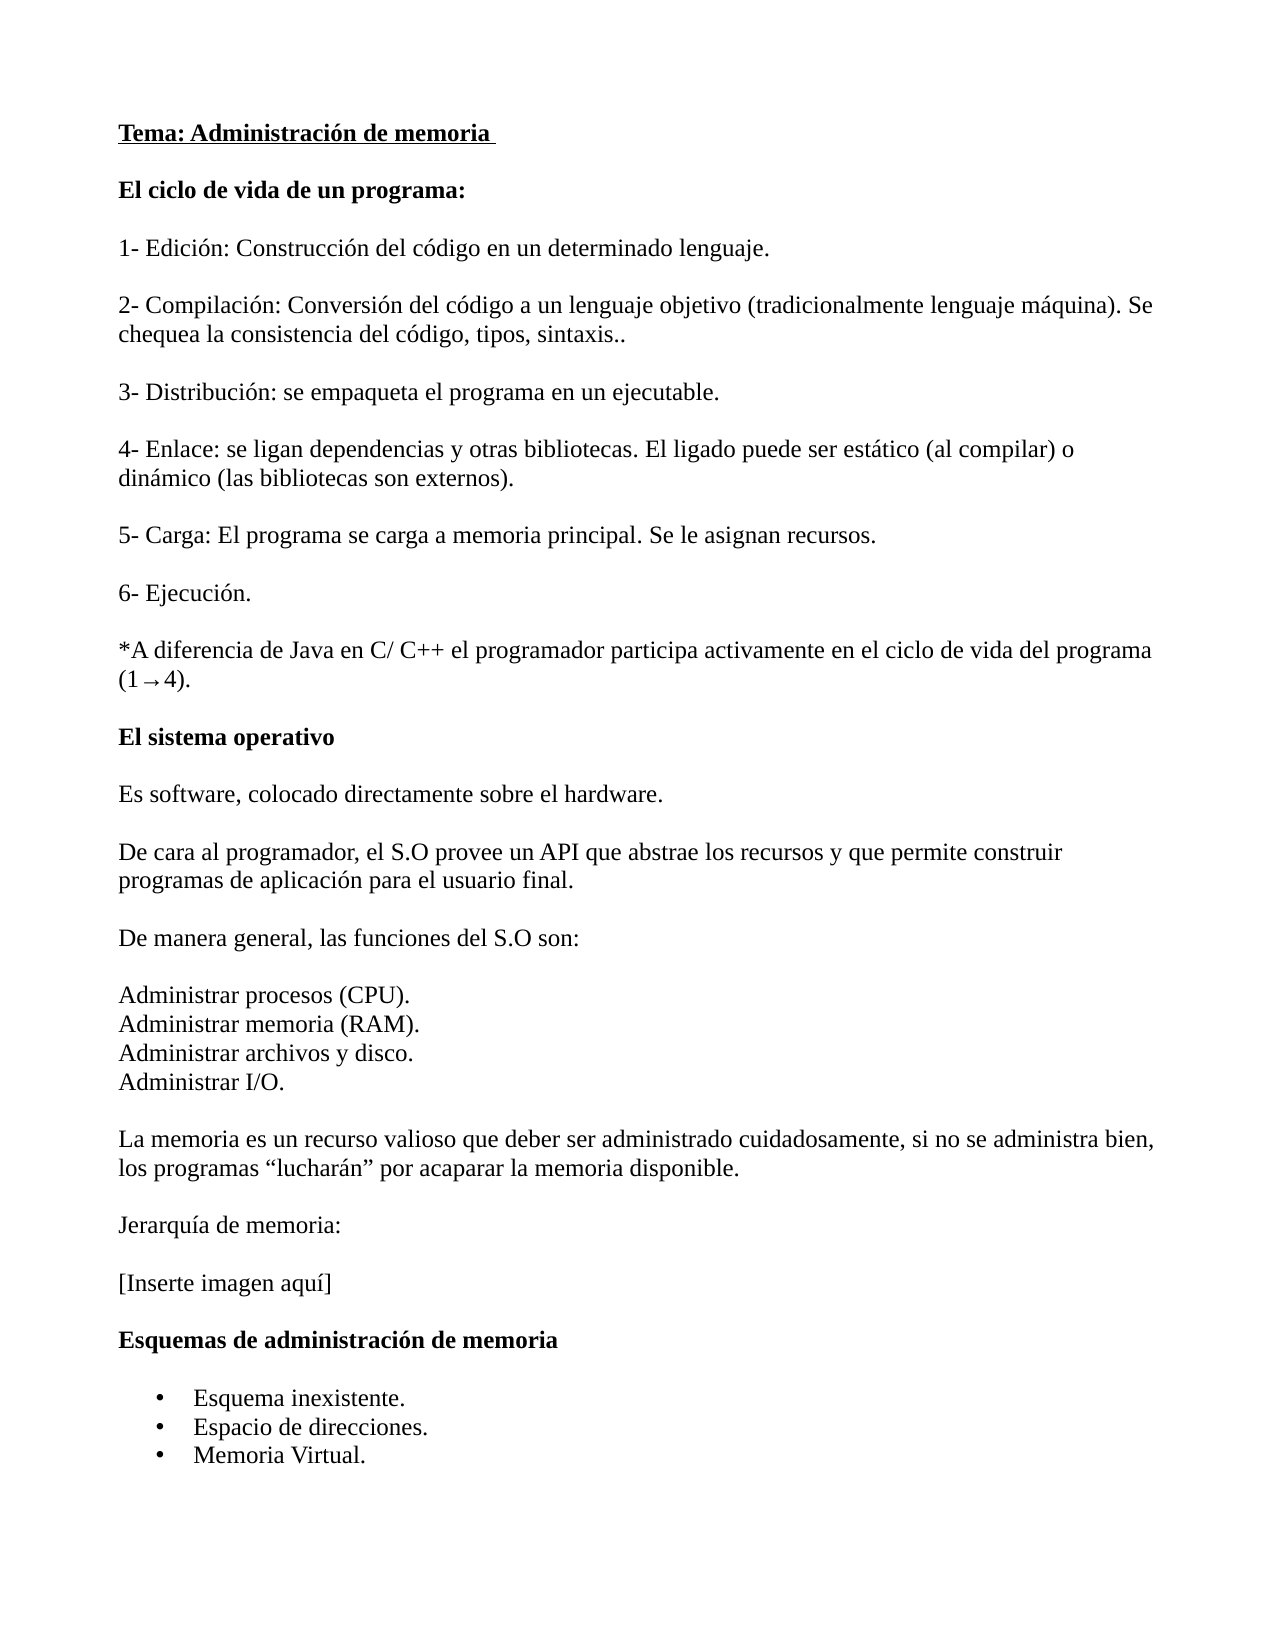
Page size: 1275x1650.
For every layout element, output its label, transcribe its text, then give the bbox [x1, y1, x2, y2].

list Memoria Virtual. [156, 1441, 1157, 1469]
text Jerarquía de memoria: [118, 1211, 1157, 1239]
text *A diferencia de Java en C/ C++ el programador participa activamente en el ciclo de vida del programa (1→4). [118, 636, 1157, 693]
text El ciclo de vida de un programa: [118, 176, 1157, 204]
text De cara al programador, el S.O provee un API que abstrae los recursos y que permite construir programas de aplicación para el usuario final. [118, 837, 1157, 894]
text Esquemas de administración de memoria [118, 1326, 1157, 1354]
text Tema: Administración de memoria [118, 118, 1157, 147]
list Esquema inexistente. [156, 1383, 1157, 1412]
text Administrar I/O. [118, 1067, 1157, 1096]
text 3- Distribución: se empaqueta el programa en un ejecutable. [118, 377, 1157, 406]
text Administrar archivos y disco. [118, 1038, 1157, 1067]
text De manera general, las funciones del S.O son: [118, 923, 1157, 952]
text Administrar memoria (RAM). [118, 1009, 1157, 1038]
text 4- Enlace: se ligan dependencias y otras bibliotecas. El ligado puede ser estático (al compilar) o dinámico (las bibliotecas son externos). [118, 434, 1157, 492]
text 1- Edición: Construcción del código en un determinado lenguaje. [118, 233, 1157, 262]
text Administrar procesos (CPU). [118, 981, 1157, 1009]
text 5- Carga: El programa se carga a memoria principal. Se le asignan recursos. [118, 521, 1157, 549]
text Es software, colocado directamente sobre el hardware. [118, 779, 1157, 808]
list Espacio de direcciones. [156, 1412, 1157, 1441]
text 6- Ejecución. [118, 578, 1157, 607]
text [Inserte imagen aquí] [118, 1268, 1157, 1297]
text El sistema operativo [118, 722, 1157, 751]
text La memoria es un recurso valioso que deber ser administrado cuidadosamente, si no se administra bien, los programas “lucharán” por acaparar la memoria disponible. [118, 1124, 1157, 1182]
text 2- Compilación: Conversión del código a un lenguaje objetivo (tradicionalmente lenguaje máquina). Se chequea la consistencia del código, tipos, sintaxis.. [118, 291, 1157, 348]
